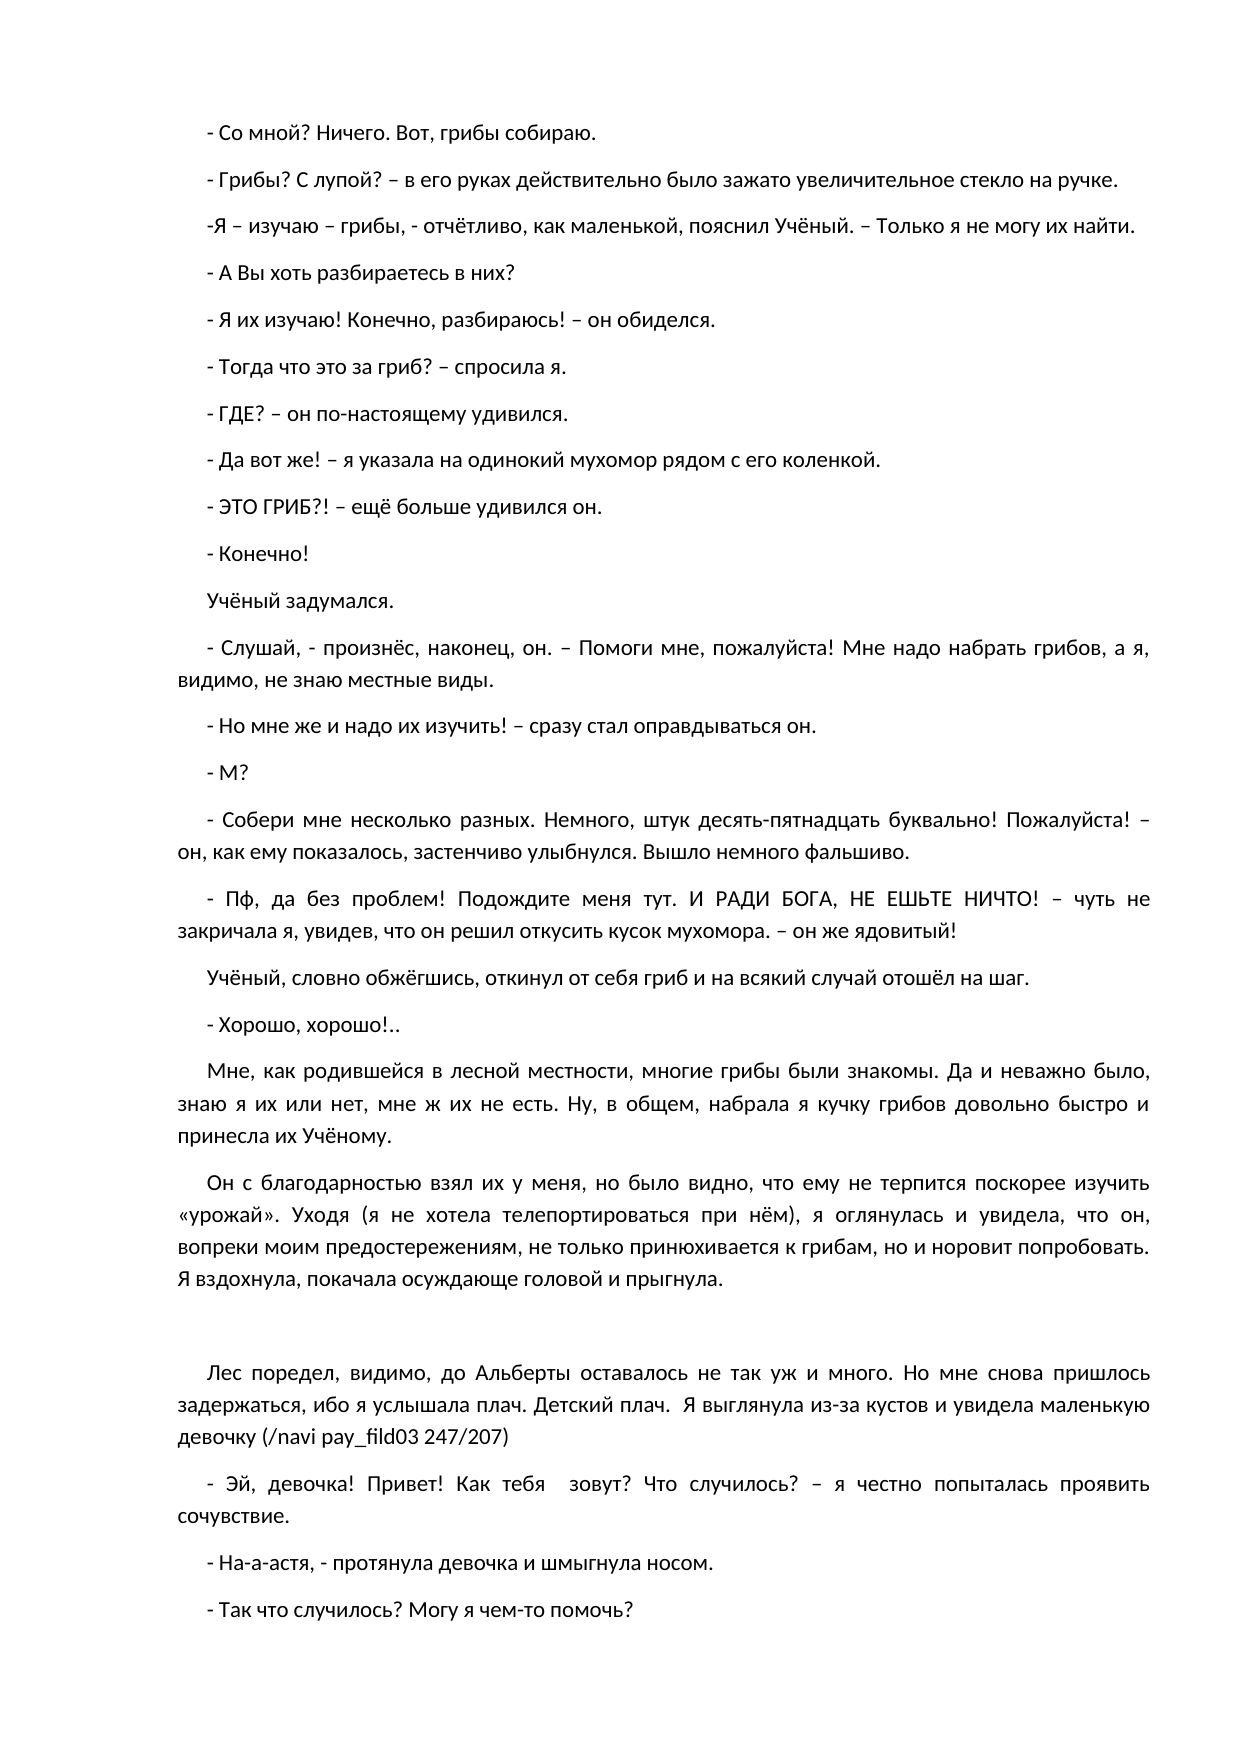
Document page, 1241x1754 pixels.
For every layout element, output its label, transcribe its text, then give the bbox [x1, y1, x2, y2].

text Учёный, словно обжёгшись, откинул от себя гриб и на всякий случай отошёл на шаг. [177, 963, 1152, 991]
text - Слушай, - произнёс, наконец, он. – Помоги мне, пожалуйста! Мне надо набрать грибов, а я, видимо, не знаю местные виды. [177, 633, 1152, 693]
text - А Вы хоть разбираетесь в них? [177, 258, 1152, 286]
text - Грибы? С лупой? – в его руках действительно было зажато увеличительное стекло на ручке. [177, 165, 1152, 193]
text - На-а-астя, - протянула девочка и шмыгнула носом. [177, 1548, 1152, 1576]
text - Конечно! [177, 539, 1152, 567]
text - Эй, девочка! Привет! Как тебя зовут? Что случилось? – я честно попыталась проявить сочувствие. [177, 1469, 1152, 1529]
text - Но мне же и надо их изучить! – сразу стал оправдываться он. [177, 712, 1152, 739]
text -Я – изучаю – грибы, - отчётливо, как маленькой, пояснил Учёный. – Только я не могу их найти. [177, 212, 1152, 240]
text - Собери мне несколько разных. Немного, штук десять-пятнадцать буквально! Пожалуйста! – он, как ему показалось, застенчиво улыбнулся. Вышло немного фальшиво. [177, 805, 1152, 865]
text - Так что случилось? Могу я чем-то помочь? [177, 1595, 1152, 1623]
text - Пф, да без проблем! Подождите меня тут. И РАДИ БОГА, НЕ ЕШЬТЕ НИЧТО! – чуть не закричала я, увидев, что он решил откусить кусок мухомора. – он же ядовитый! [177, 884, 1152, 944]
text - ГДЕ? – он по-настоящему удивился. [177, 399, 1152, 427]
text - М? [177, 758, 1152, 786]
text - Да вот же! – я указала на одинокий мухомор рядом с его коленкой. [177, 446, 1152, 473]
text - ЭТО ГРИБ?! – ещё больше удивился он. [177, 492, 1152, 520]
text Он с благодарностью взял их у меня, но было видно, что ему не терпится поскорее изучить «урожай». Уходя (я не хотела телепортироваться при нём), я оглянулась и увидела, что он, вопреки моим предостережениям, не только принюхивается к грибам, но и норовит попробовать. Я вздохнула, покачала осуждающе головой и прыгнула. [177, 1168, 1152, 1292]
text - Со мной? Ничего. Вот, грибы собираю. [177, 118, 1152, 146]
text - Хорошо, хорошо!.. [177, 1010, 1152, 1038]
text Лес поредел, видимо, до Альберты оставалось не так уж и много. Но мне снова пришлось задержаться, ибо я услышала плач. Детский плач. Я выглянула из-за кустов и увидела маленькую девочку (/navi pay_fild03 247/207) [177, 1358, 1152, 1450]
text Мне, как родившейся в лесной местности, многие грибы были знакомы. Да и неважно было, знаю я их или нет, мне ж их не есть. Ну, в общем, набрала я кучку грибов довольно быстро и принесла их Учёному. [177, 1057, 1152, 1149]
text - Тогда что это за гриб? – спросила я. [177, 352, 1152, 380]
text - Я их изучаю! Конечно, разбираюсь! – он обиделся. [177, 305, 1152, 333]
text Учёный задумался. [177, 586, 1152, 614]
